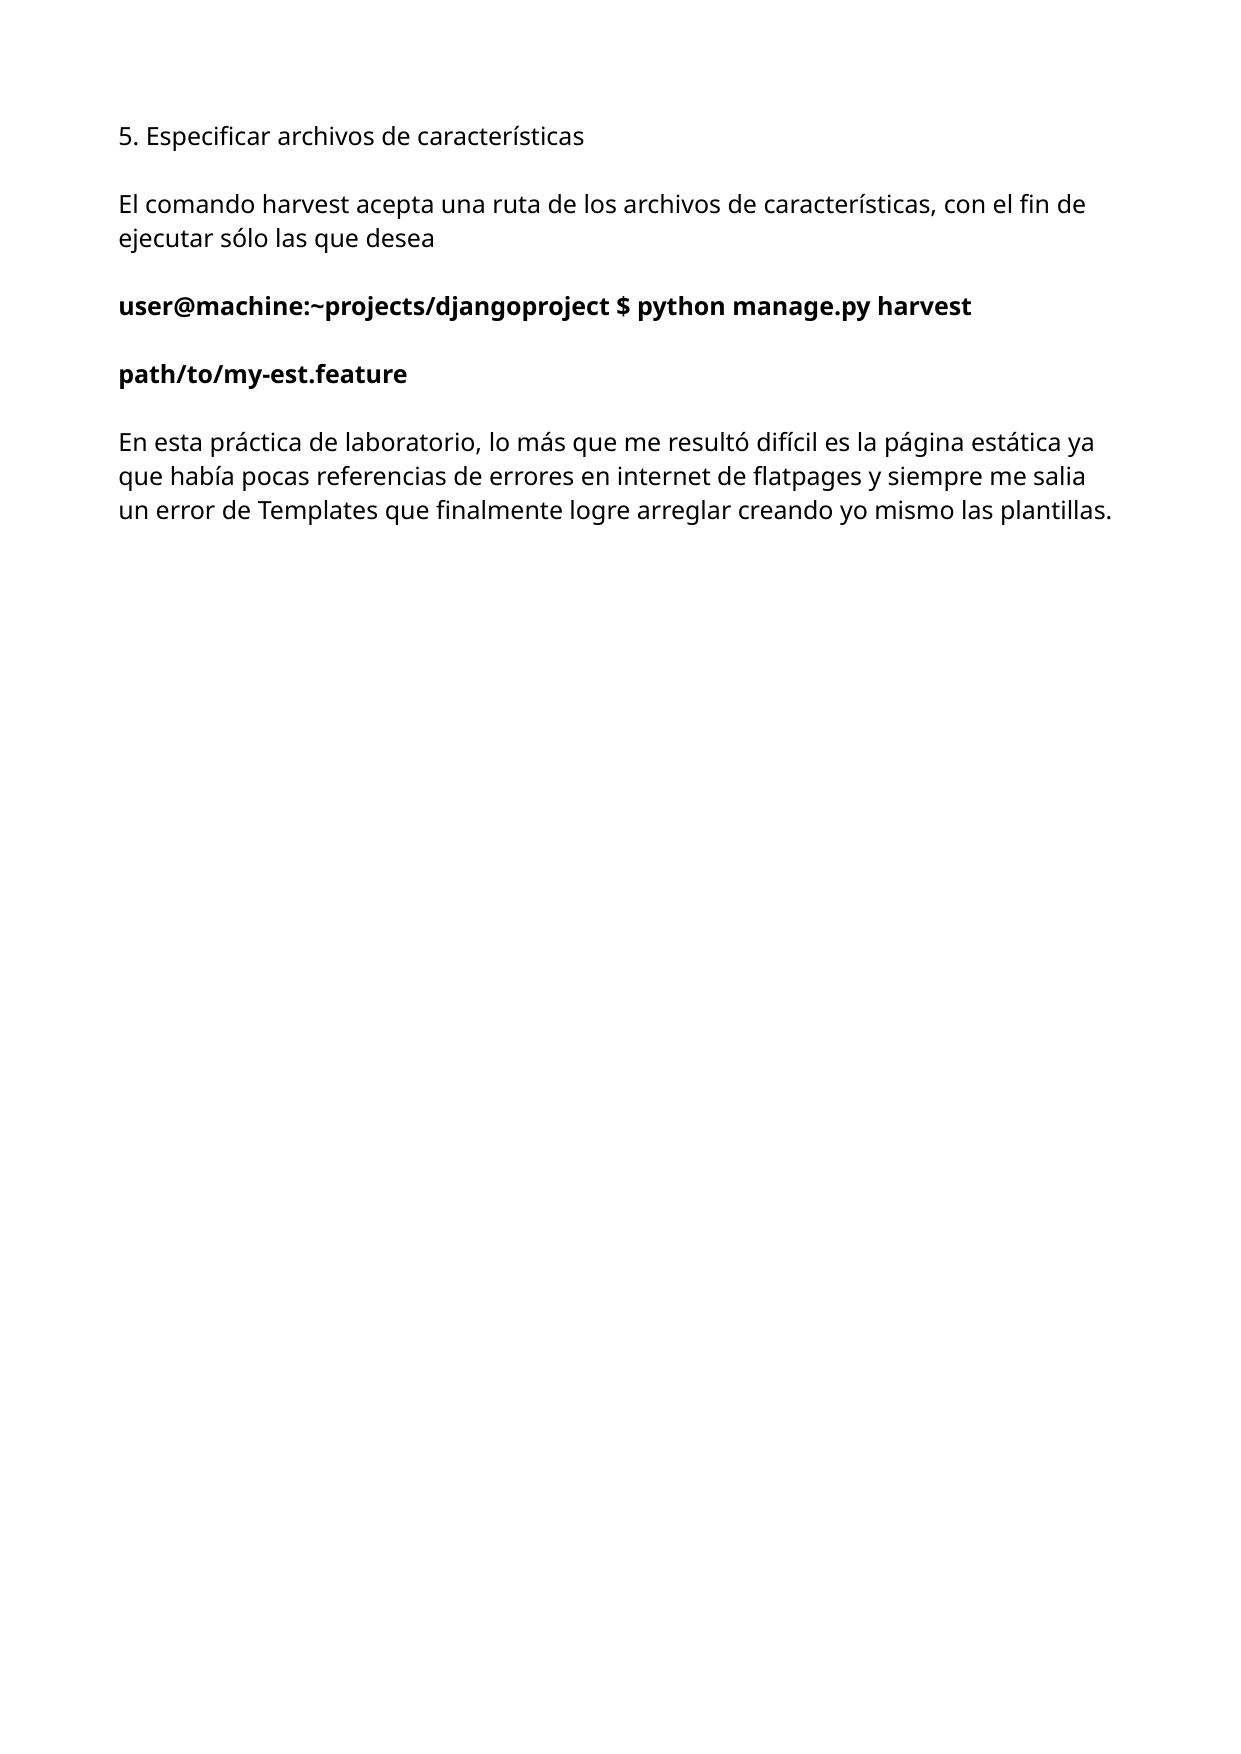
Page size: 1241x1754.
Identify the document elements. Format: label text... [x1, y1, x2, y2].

text 5. Especificar archivos de características [118, 118, 1122, 152]
text user@machine:~projects/djangoproject $ python manage.py harvest [118, 288, 1122, 322]
text El comando harvest acepta una ruta de los archivos de características, con el fin de ejecutar sólo las que desea [118, 186, 1122, 254]
text En esta práctica de laboratorio, lo más que me resultó difícil es la página estática ya que había pocas referencias de errores en internet de flatpages y siempre me salia un error de Templates que finalmente logre arreglar creando yo mismo las plantillas. [118, 425, 1122, 527]
text path/to/my­-est.feature [118, 357, 1122, 391]
